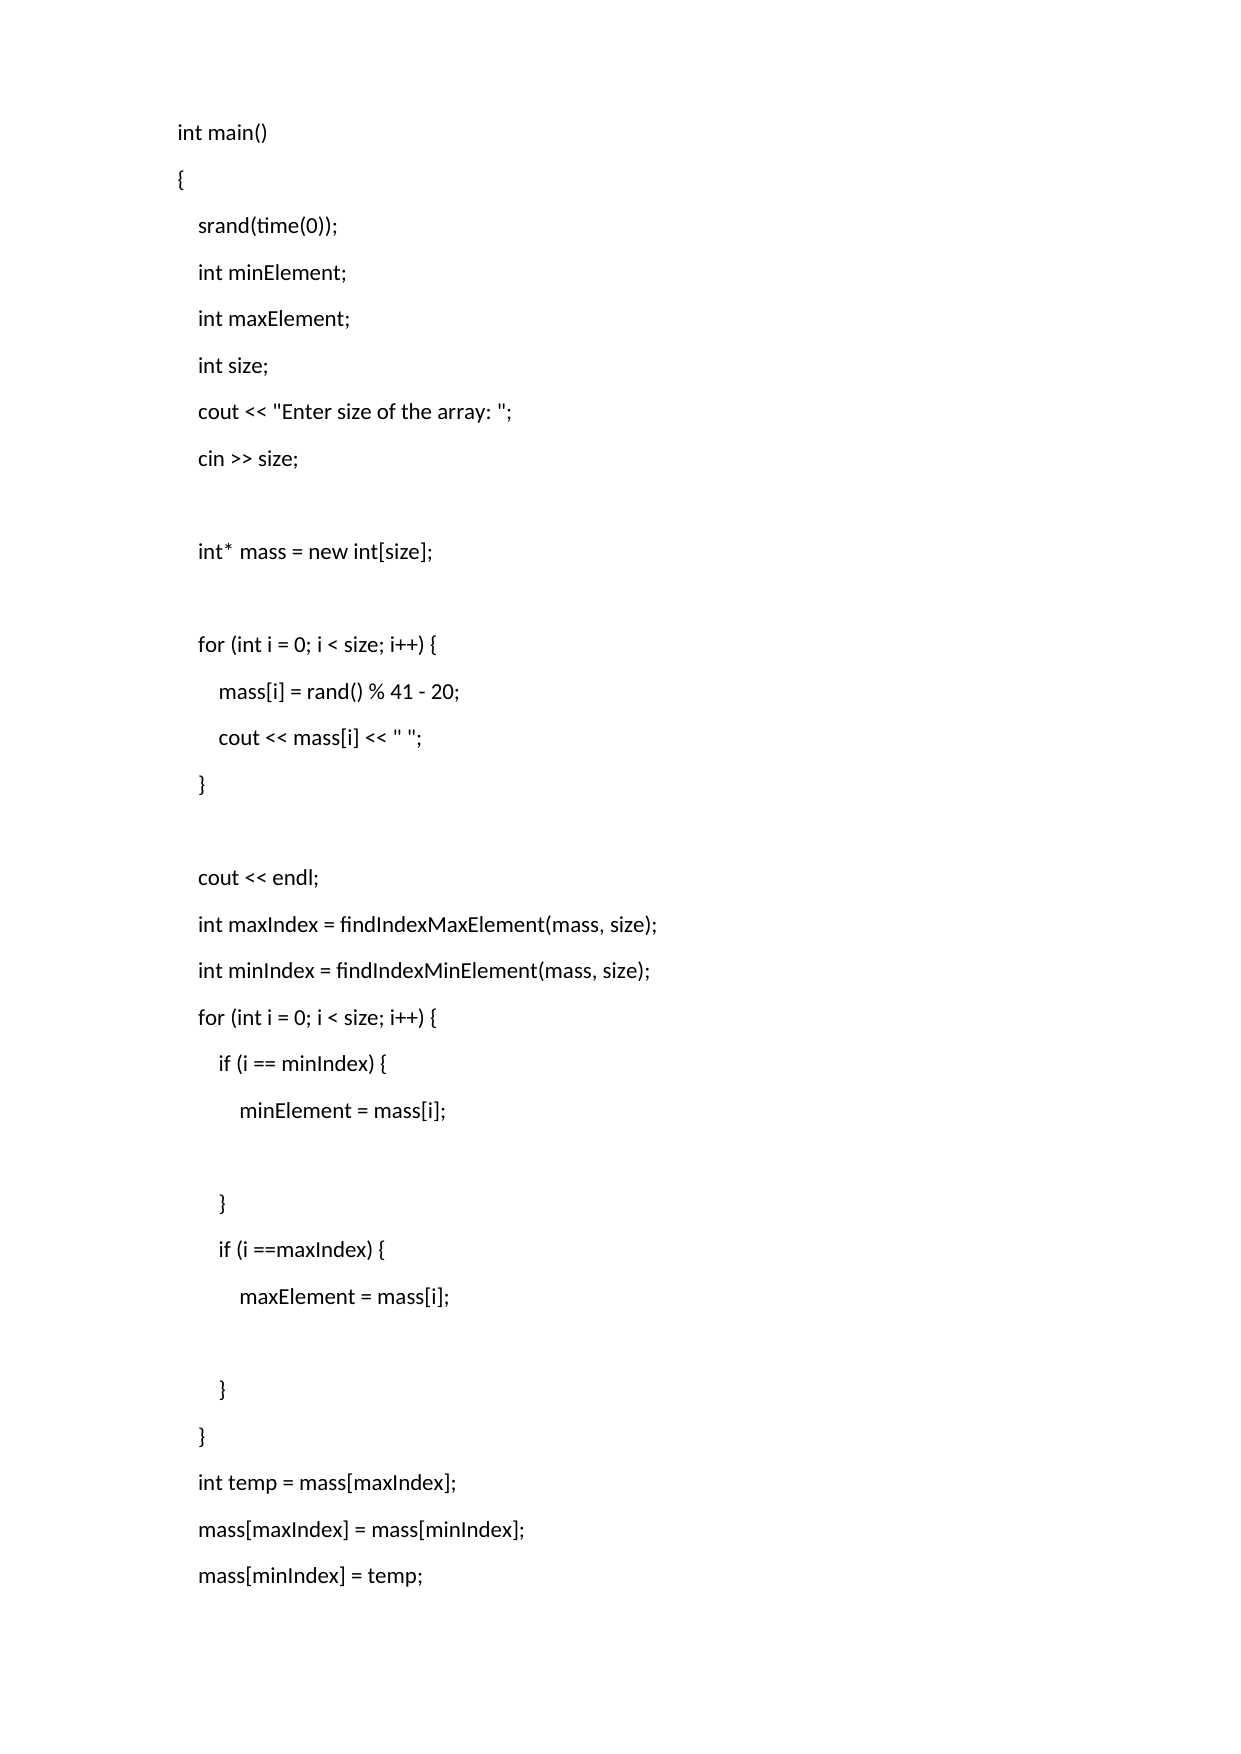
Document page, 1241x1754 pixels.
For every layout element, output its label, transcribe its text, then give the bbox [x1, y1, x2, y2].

text int maxIndex = findIndexMaxElement(mass, size); [177, 910, 1152, 938]
text } [177, 770, 1152, 798]
text mass[maxIndex] = mass[minIndex]; [177, 1515, 1152, 1543]
text int minElement; [177, 258, 1152, 286]
text maxElement = mass[i]; [177, 1282, 1152, 1310]
text int main() [177, 118, 1152, 146]
text { [177, 165, 1152, 193]
text int minIndex = findIndexMinElement(mass, size); [177, 956, 1152, 984]
text for (int i = 0; i < size; i++) { [177, 630, 1152, 658]
text mass[minIndex] = temp; [177, 1562, 1152, 1589]
text } [177, 1422, 1152, 1450]
text mass[i] = rand() % 41 - 20; [177, 677, 1152, 705]
text minElement = mass[i]; [177, 1096, 1152, 1124]
text cout << endl; [177, 863, 1152, 891]
text cout << mass[i] << " "; [177, 723, 1152, 751]
text int size; [177, 351, 1152, 379]
text int* mass = new int[size]; [177, 537, 1152, 565]
text if (i == minIndex) { [177, 1049, 1152, 1077]
text int maxElement; [177, 304, 1152, 332]
text cin >> size; [177, 444, 1152, 472]
text int temp = mass[maxIndex]; [177, 1468, 1152, 1496]
text cout << "Enter size of the array: "; [177, 397, 1152, 426]
text if (i ==maxIndex) { [177, 1236, 1152, 1264]
text srand(time(0)); [177, 211, 1152, 239]
text } [177, 1189, 1152, 1217]
text } [177, 1375, 1152, 1403]
text for (int i = 0; i < size; i++) { [177, 1003, 1152, 1031]
